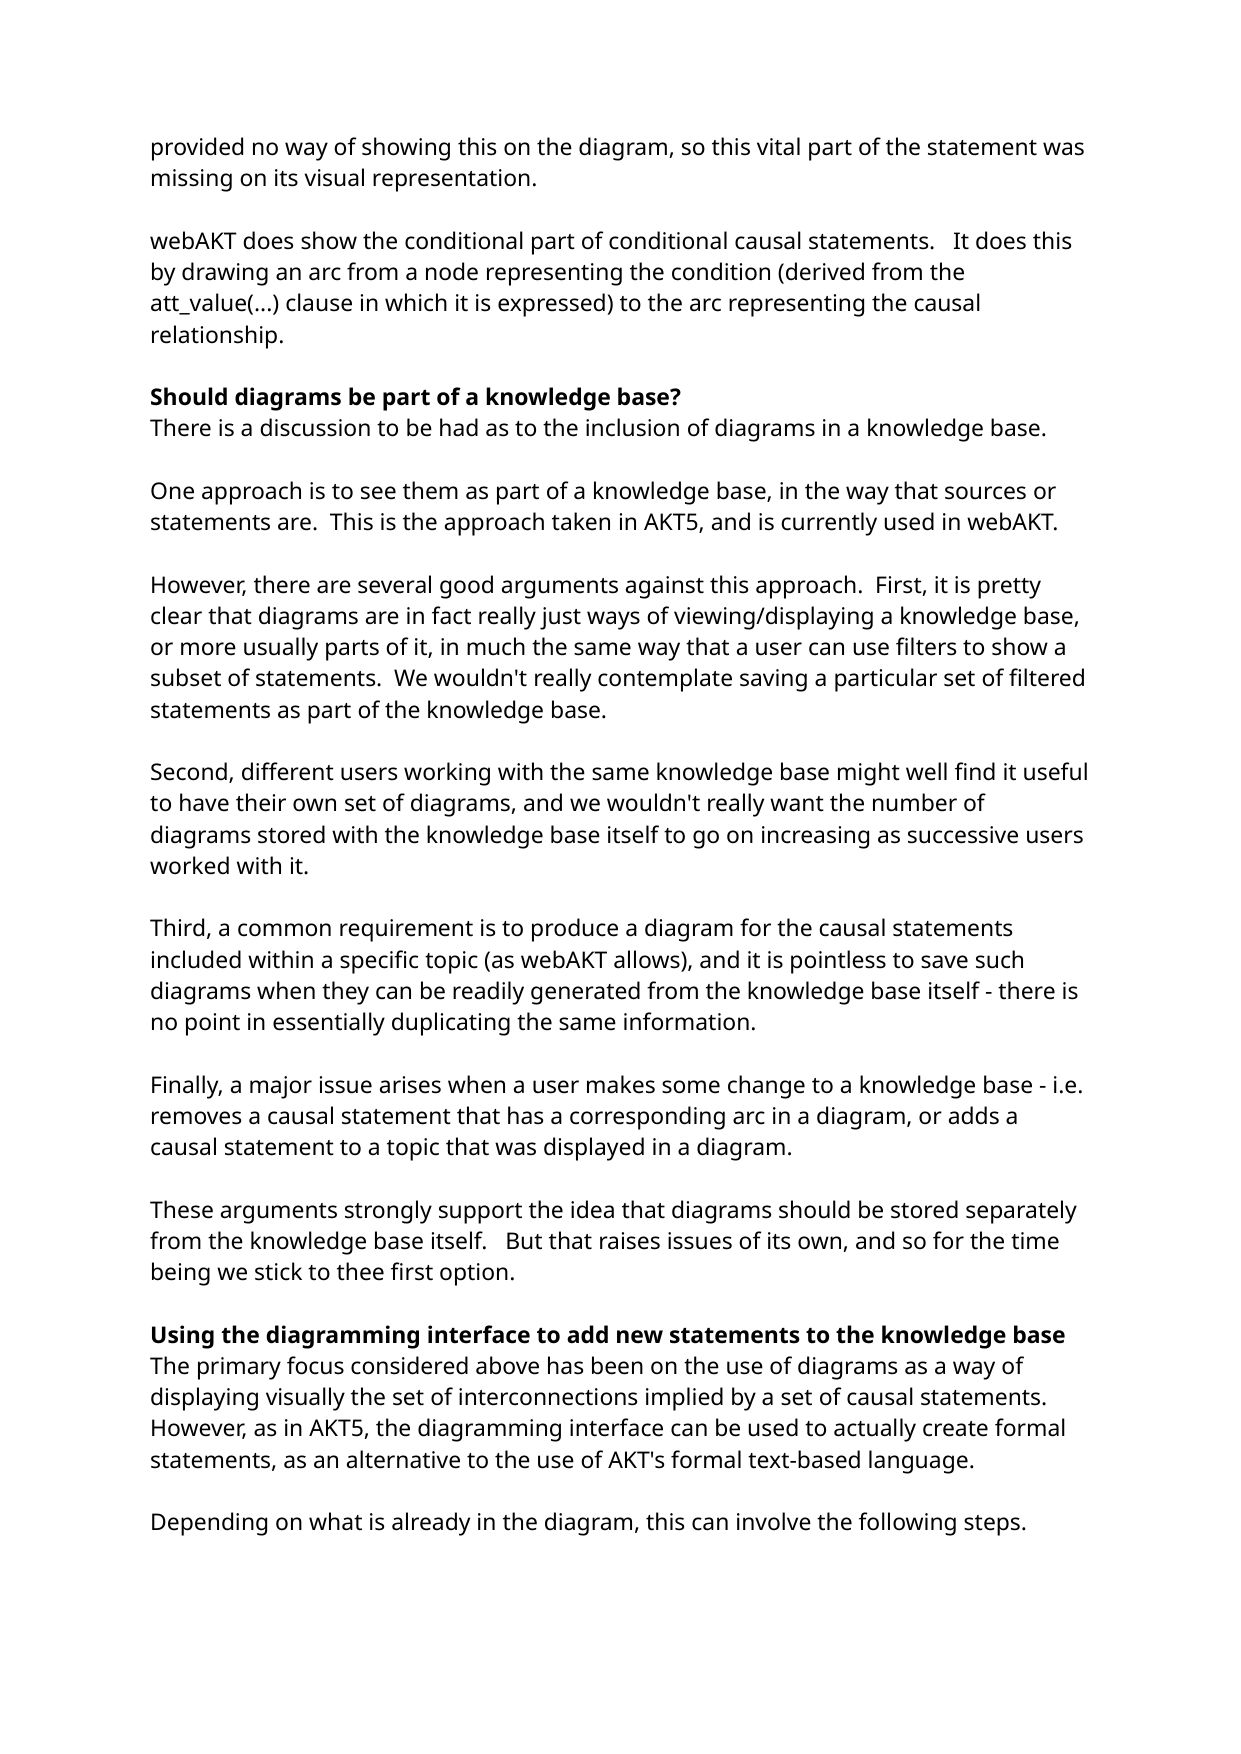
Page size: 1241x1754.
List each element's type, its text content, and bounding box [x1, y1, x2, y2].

text There is a discussion to be had as to the inclusion of diagrams in a knowledge base. [150, 412, 1090, 444]
text webAKT does show the conditional part of conditional causal statements. It does this by drawing an arc from a node representing the condition (derived from the att_value(...) clause in which it is expressed) to the arc representing the causal relationship. [150, 225, 1090, 350]
text Should diagrams be part of a knowledge base? [150, 381, 1090, 412]
text Second, different users working with the same knowledge base might well find it useful to have their own set of diagrams, and we wouldn't really want the number of diagrams stored with the knowledge base itself to go on increasing as successive users worked with it. [150, 756, 1090, 881]
text provided no way of showing this on the diagram, so this vital part of the statement was missing on its visual representation. [150, 131, 1090, 194]
text Third, a common requirement is to produce a diagram for the causal statements included within a specific topic (as webAKT allows), and it is pointless to save such diagrams when they can be readily generated from the knowledge base itself - there is no point in essentially duplicating the same information. [150, 912, 1090, 1037]
text These arguments strongly support the idea that diagrams should be stored separately from the knowledge base itself. But that raises issues of its own, and so for the time being we stick to thee first option. [150, 1194, 1090, 1287]
text Finally, a major issue arises when a user makes some change to a knowledge base - i.e. removes a causal statement that has a corresponding arc in a diagram, or adds a causal statement to a topic that was displayed in a diagram. [150, 1069, 1090, 1162]
text However, there are several good arguments against this approach. First, it is pretty clear that diagrams are in fact really just ways of viewing/displaying a knowledge base, or more usually parts of it, in much the same way that a user can use filters to show a subset of statements. We wouldn't really contemplate saving a particular set of filtered statements as part of the knowledge base. [150, 569, 1090, 725]
text Depending on what is already in the diagram, this can involve the following steps. [150, 1506, 1090, 1537]
text The primary focus considered above has been on the use of diagrams as a way of displaying visually the set of interconnections implied by a set of causal statements. However, as in AKT5, the diagramming interface can be used to actually create formal statements, as an alternative to the use of AKT's formal text-based language. [150, 1350, 1090, 1475]
text Using the diagramming interface to add new statements to the knowledge base [150, 1319, 1090, 1350]
text One approach is to see them as part of a knowledge base, in the way that sources or statements are. This is the approach taken in AKT5, and is currently used in webAKT. [150, 475, 1090, 537]
